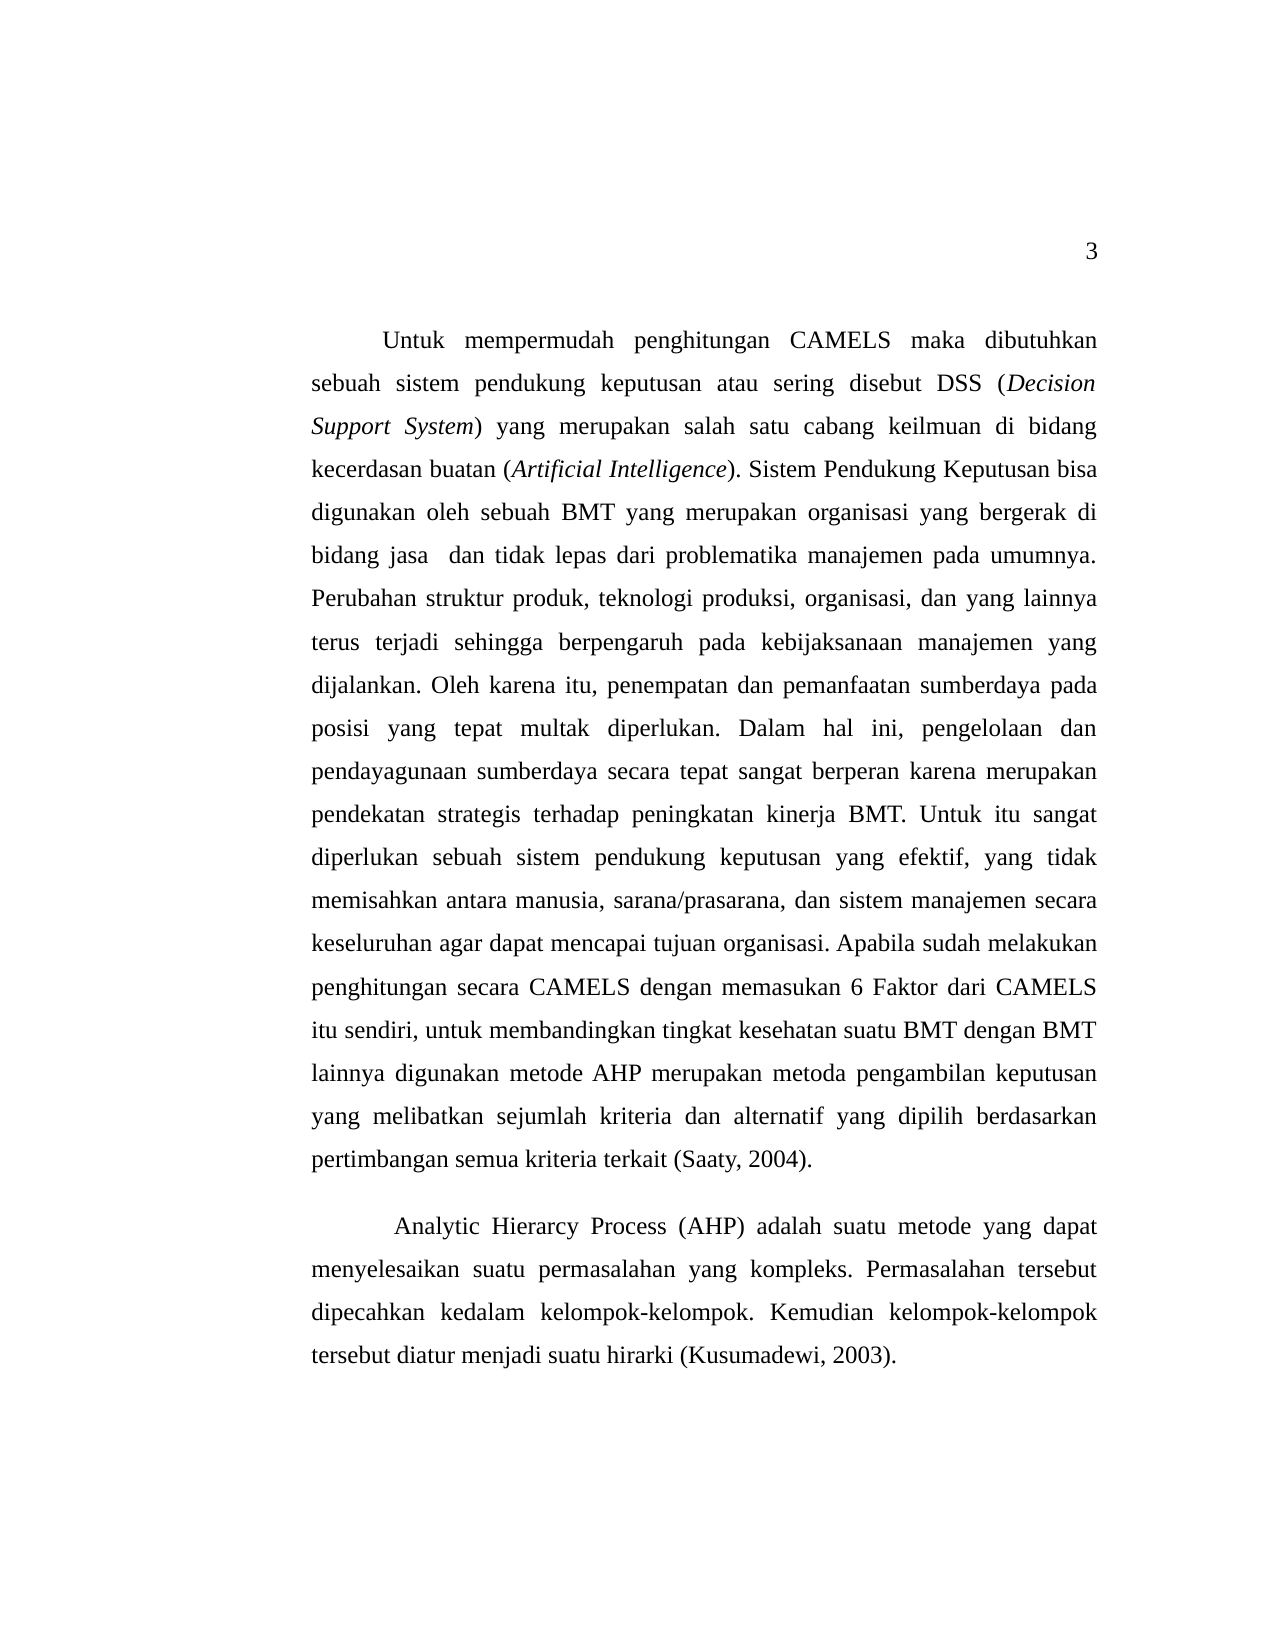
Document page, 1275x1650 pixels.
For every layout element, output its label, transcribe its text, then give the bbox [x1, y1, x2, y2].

subtitle Analytic Hierarcy Process (AHP) adalah suatu metode yang dapat menyelesaikan suatu permasalahan yang kompleks. Permasalahan tersebut dipecahkan kedalam kelompok-kelompok. Kemudian kelompok-kelompok tersebut diatur menjadi suatu hirarki (Kusumadewi, 2003). [311, 1211, 1098, 1369]
subtitle Untuk mempermudah penghitungan CAMELS maka dibutuhkan sebuah sistem pendukung keputusan atau sering disebut DSS (Decision Support System) yang merupakan salah satu cabang keilmuan di bidang kecerdasan buatan (Artificial Intelligence). Sistem Pendukung Keputusan bisa digunakan oleh sebuah BMT yang merupakan organisasi yang bergerak di bidang jasa dan tidak lepas dari problematika manajemen pada umumnya. Perubahan struktur produk, teknologi produksi, organisasi, dan yang lainnya terus terjadi sehingga berpengaruh pada kebijaksanaan manajemen yang dijalankan. Oleh karena itu, penempatan dan pemanfaatan sumberdaya pada posisi yang tepat multak diperlukan. Dalam hal ini, pengelolaan dan pendayagunaan sumberdaya secara tepat sangat berperan karena merupakan pendekatan strategis terhadap peningkatan kinerja BMT. Untuk itu sangat diperlukan sebuah sistem pendukung keputusan yang efektif, yang tidak memisahkan antara manusia, sarana/prasarana, dan sistem manajemen secara keseluruhan agar dapat mencapai tujuan organisasi. Apabila sudah melakukan penghitungan secara CAMELS dengan memasukan 6 Faktor dari CAMELS itu sendiri, untuk membandingkan tingkat kesehatan suatu BMT dengan BMT lainnya digunakan metode AHP merupakan metoda pengambilan keputusan yang melibatkan sejumlah kriteria dan alternatif yang dipilih berdasarkan pertimbangan semua kriteria terkait (Saaty, 2004). [311, 325, 1098, 1173]
